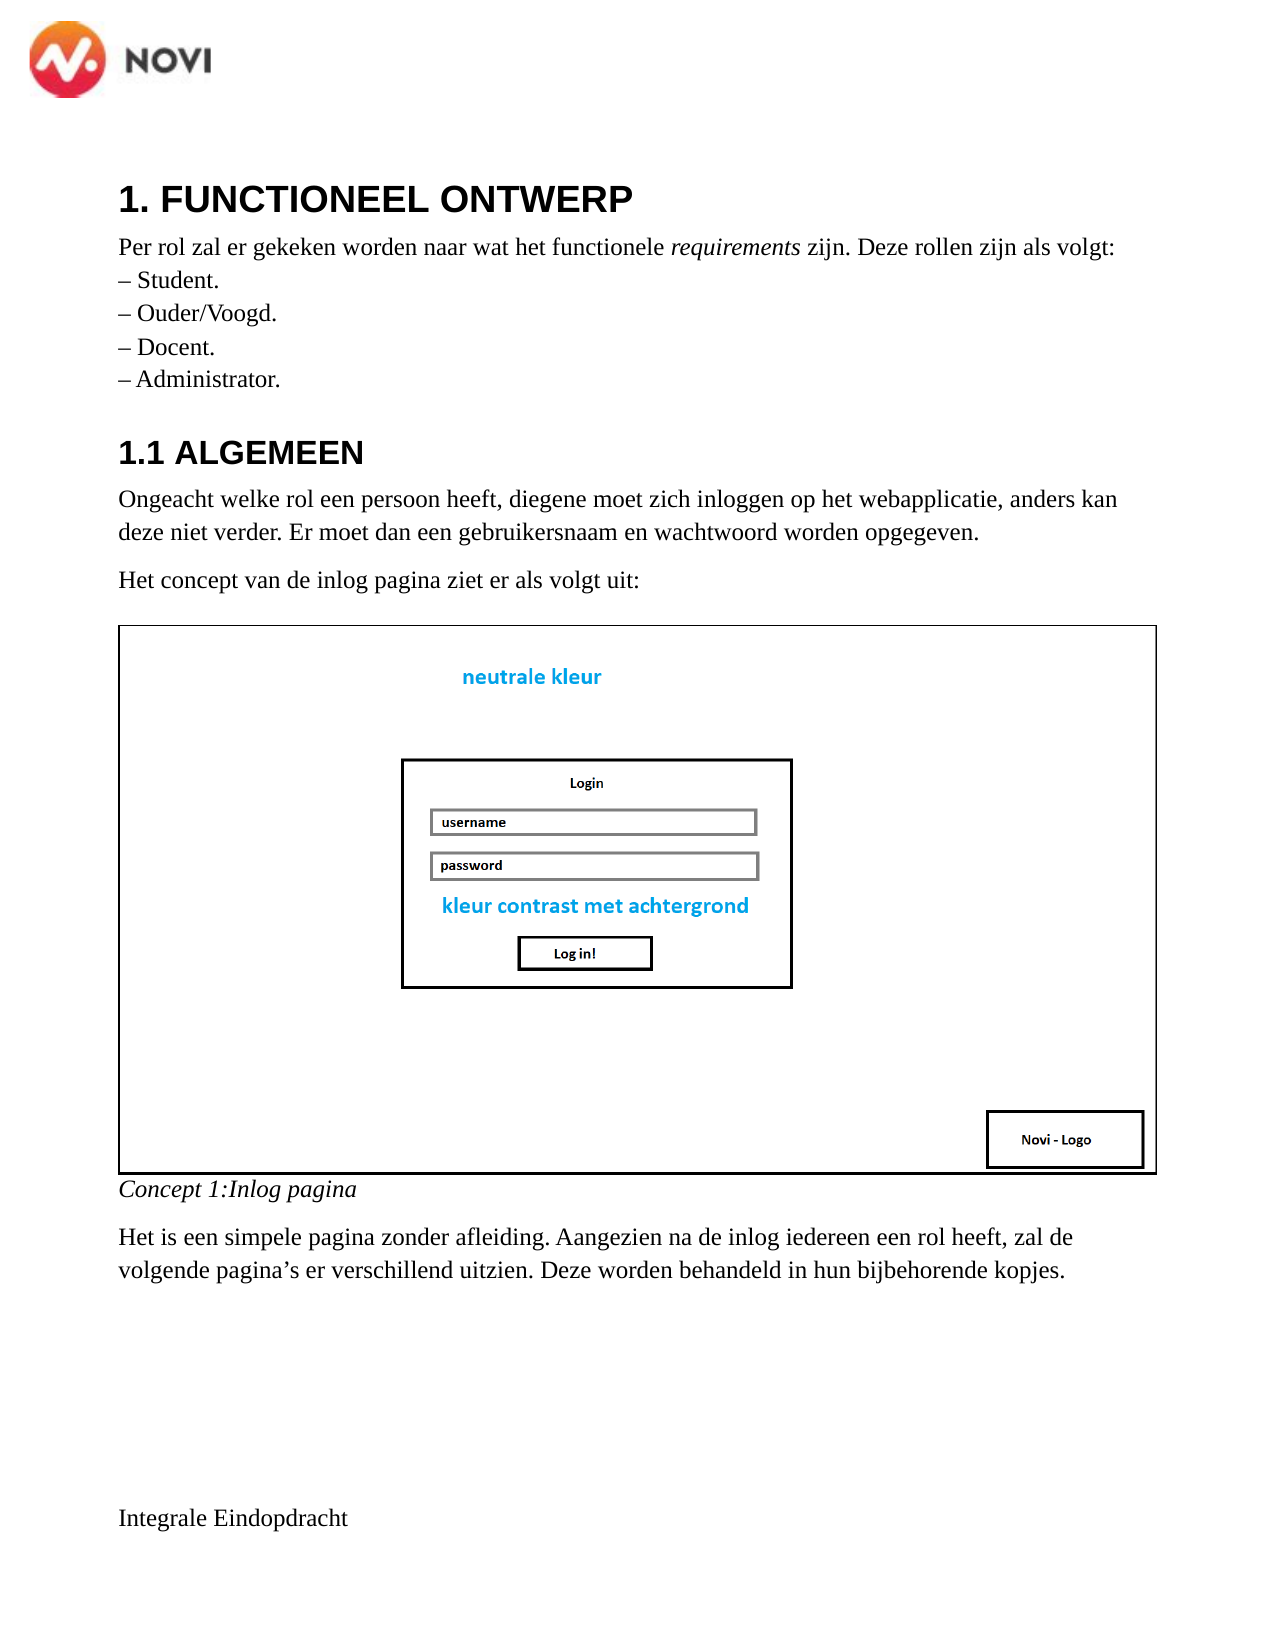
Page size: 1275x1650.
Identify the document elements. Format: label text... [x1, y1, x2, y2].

subtitle 1.1 ALGEMEEN [118, 433, 1157, 472]
text Het concept van de inlog pagina ziet er als volgt uit: [118, 565, 1157, 593]
subtitle 1. FUNCTIONEEL ONTWERP [118, 176, 1157, 220]
text Per rol zal er gekeken worden naar wat het functionele requirements zijn. Deze rollen zijn als volgt: – Student. – Ouder/Voogd. – Docent. – Administrator. [118, 232, 1157, 393]
picture [118, 625, 1157, 1175]
text Ongeacht welke rol een persoon heeft, diegene moet zich inloggen op het webapplicatie, anders kan deze niet verder. Er moet dan een gebruikersnaam en wachtwoord worden opgegeven. [118, 484, 1157, 546]
text Het is een simpele pagina zonder afleiding. Aangezien na de inlog iedereen een rol heeft, zal de volgende pagina’s er verschillend uitzien. Deze worden behandeld in hun bijbehorende kopjes. [118, 1222, 1157, 1284]
text Concept 1:Inlog pagina [118, 1175, 1157, 1203]
picture [29, 21, 211, 98]
